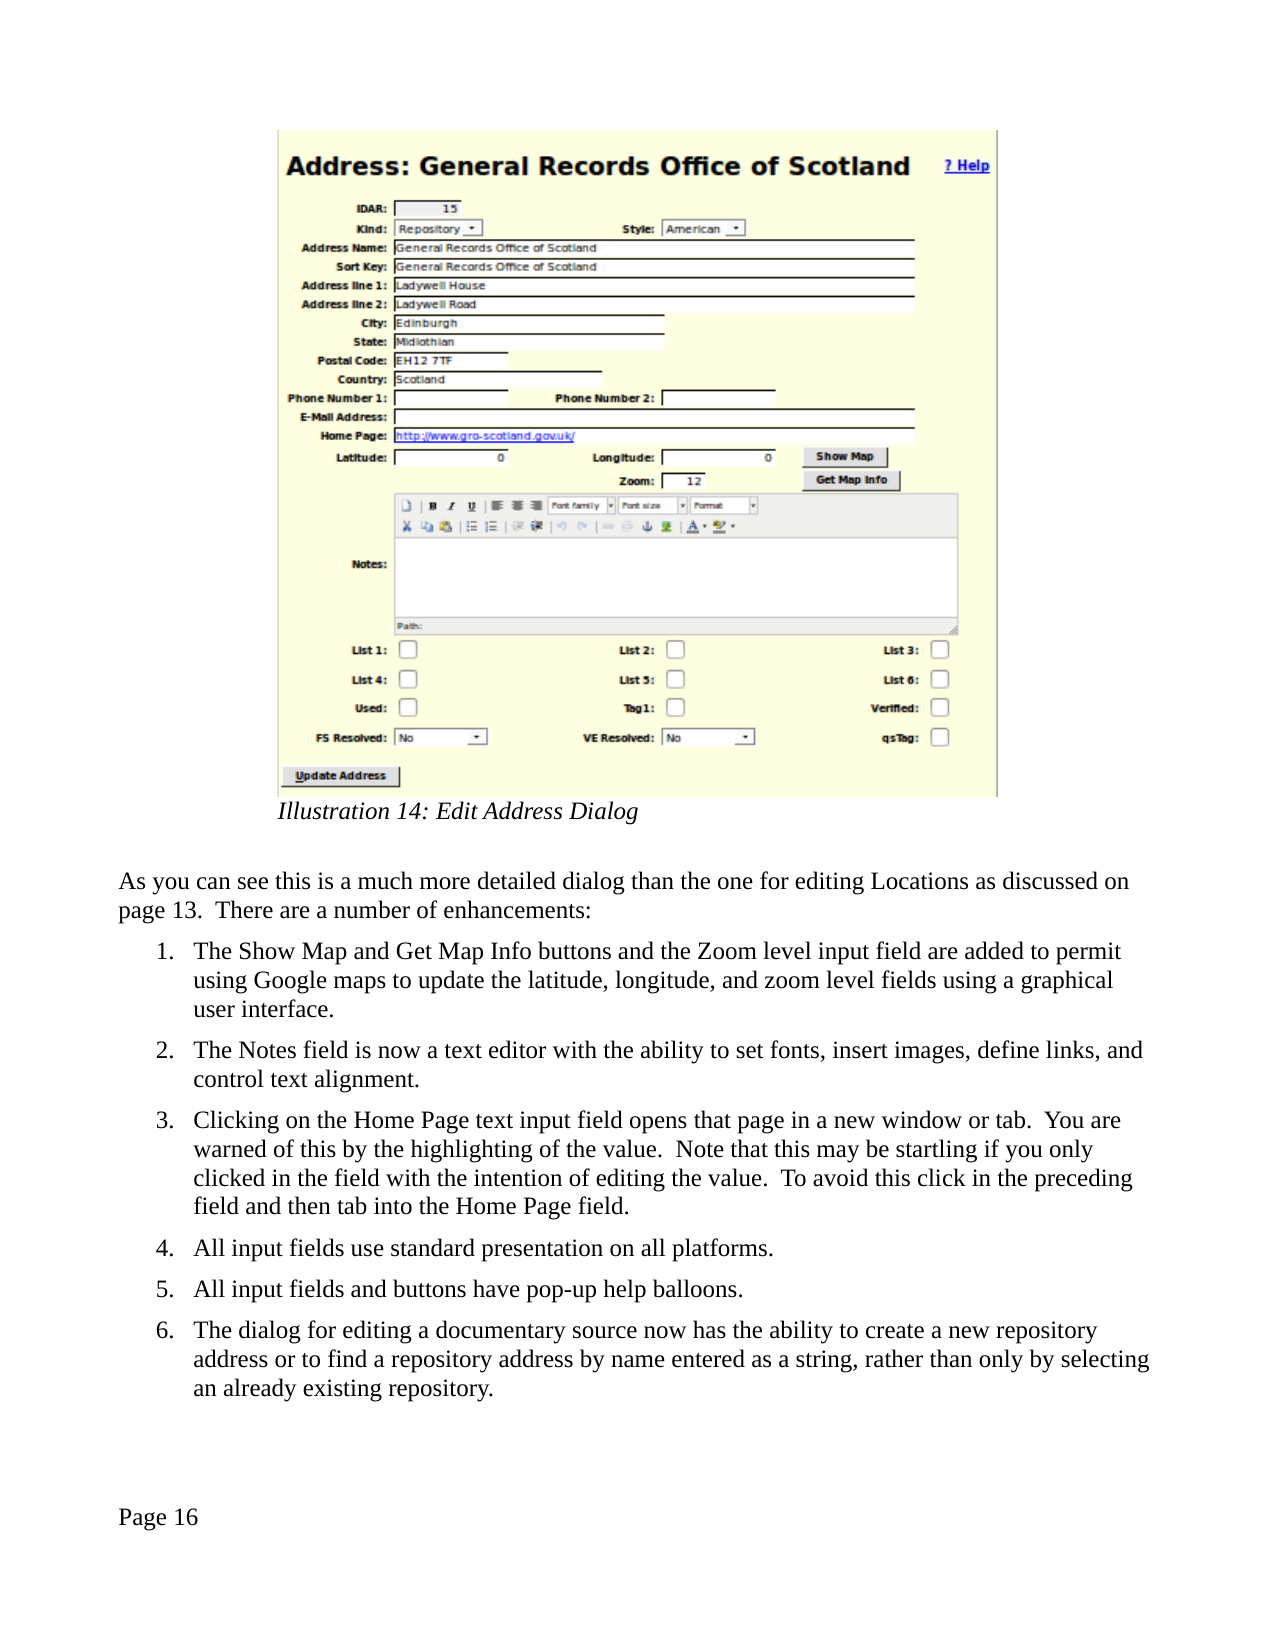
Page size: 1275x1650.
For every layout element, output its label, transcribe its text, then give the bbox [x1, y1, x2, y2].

list The dialog for editing a documentary source now has the ability to create a new repository address or to find a repository address by name entered as a string, rather than only by selecting an already existing repository. [156, 1315, 1157, 1401]
list Clicking on the Home Page text input field opens that page in a new window or tab. You are warned of this by the highlighting of the value. Note that this may be startling if you only clicked in the field with the intention of editing the value. To avoid this click in the preceding field and then tab into the Home Page field. [156, 1105, 1157, 1220]
list All input fields and buttons have pop-up help balloons. [156, 1274, 1157, 1303]
text Illustration 14: Edit Address Dialog [277, 797, 998, 825]
picture [277, 130, 998, 797]
text As you can see this is a much more detailed dialog than the one for editing Locations as discussed on page 13. There are a number of enhancements: [118, 866, 1157, 924]
list The Notes field is now a text editor with the ability to set fonts, insert images, define links, and control text alignment. [156, 1035, 1157, 1093]
list All input fields use standard presentation on all platforms. [156, 1233, 1157, 1261]
list The Show Map and Get Map Info buttons and the Zoom level input field are added to permit using Google maps to update the latitude, longitude, and zoom level fields using a graphical user interface. [156, 936, 1157, 1023]
